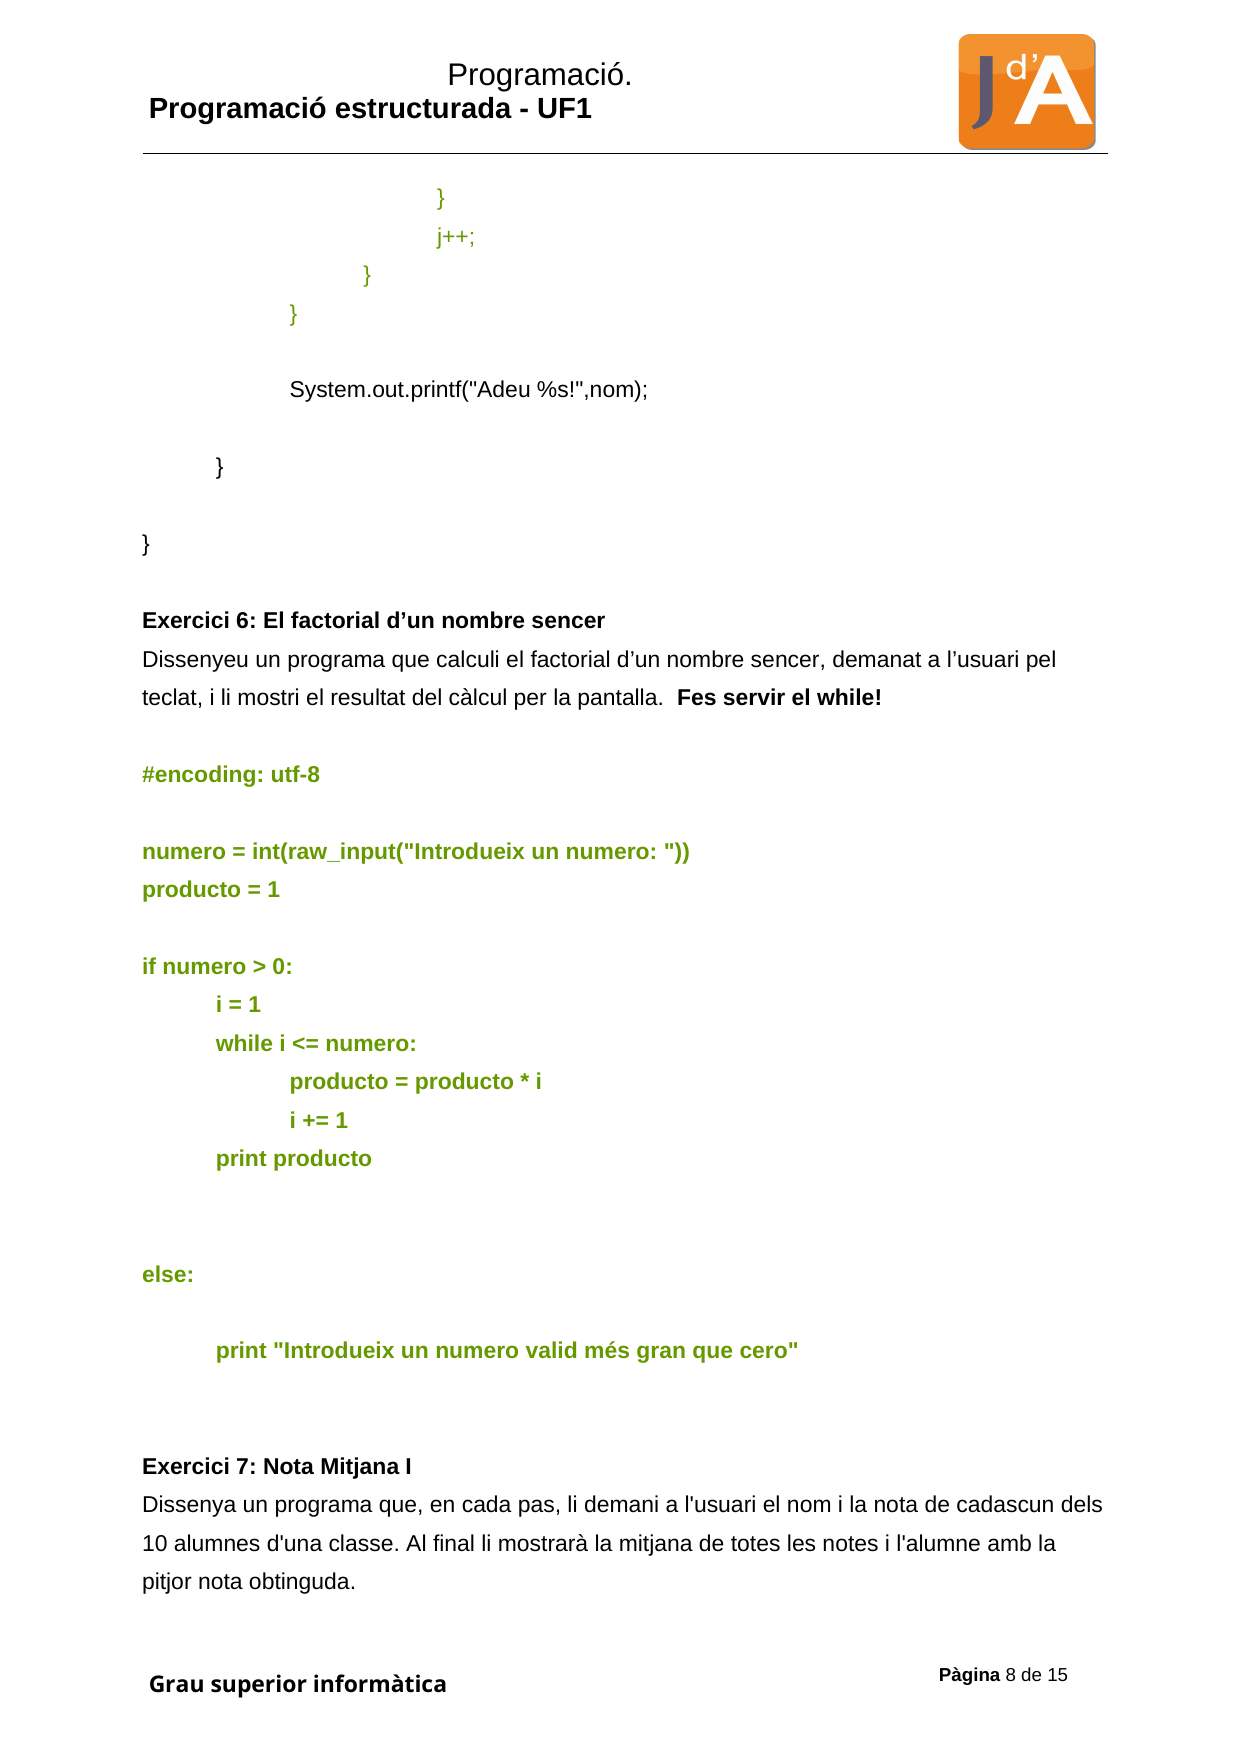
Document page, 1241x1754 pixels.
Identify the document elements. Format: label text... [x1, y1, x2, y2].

text Dissenya un programa que, en cada pas, li demani a l'usuari el nom i la nota de cadascun dels 10 alumnes d'una classe. Al final li mostrarà la mitjana de totes les notes i l'alumne amb la pitjor nota obtinguda. [142, 1492, 1107, 1594]
text if numero > 0: [142, 954, 1107, 979]
text System.out.printf("Adeu %s!",nom); [142, 377, 1107, 403]
text } [142, 454, 1107, 480]
text } [142, 262, 1107, 287]
text i += 1 [142, 1107, 1107, 1133]
text Exercici 7: Nota Mitjana I [142, 1453, 1107, 1479]
picture [958, 34, 1096, 150]
text Dissenyeu un programa que calculi el factorial d’un nombre sencer, demanat a l’usuari pel teclat, i li mostri el resultat del càlcul per la pantalla. Fes servir el while! [142, 646, 1107, 710]
text else: [142, 1261, 1107, 1287]
text producto = 1 [142, 877, 1107, 902]
text numero = int(raw_input("Introdueix un numero: ")) [142, 838, 1107, 864]
text } [142, 300, 1107, 326]
text Exercici 6: El factorial d’un nombre sencer [142, 608, 1107, 633]
text } [142, 185, 1107, 211]
text j++; [142, 223, 1107, 249]
text print producto [142, 1146, 1107, 1172]
text print "Introdueix un numero valid més gran que cero" [142, 1338, 1107, 1364]
text producto = producto * i [142, 1069, 1107, 1095]
text } [142, 531, 1107, 557]
text i = 1 [142, 992, 1107, 1018]
text while i <= numero: [142, 1031, 1107, 1056]
text #encoding: utf-8 [142, 762, 1107, 787]
